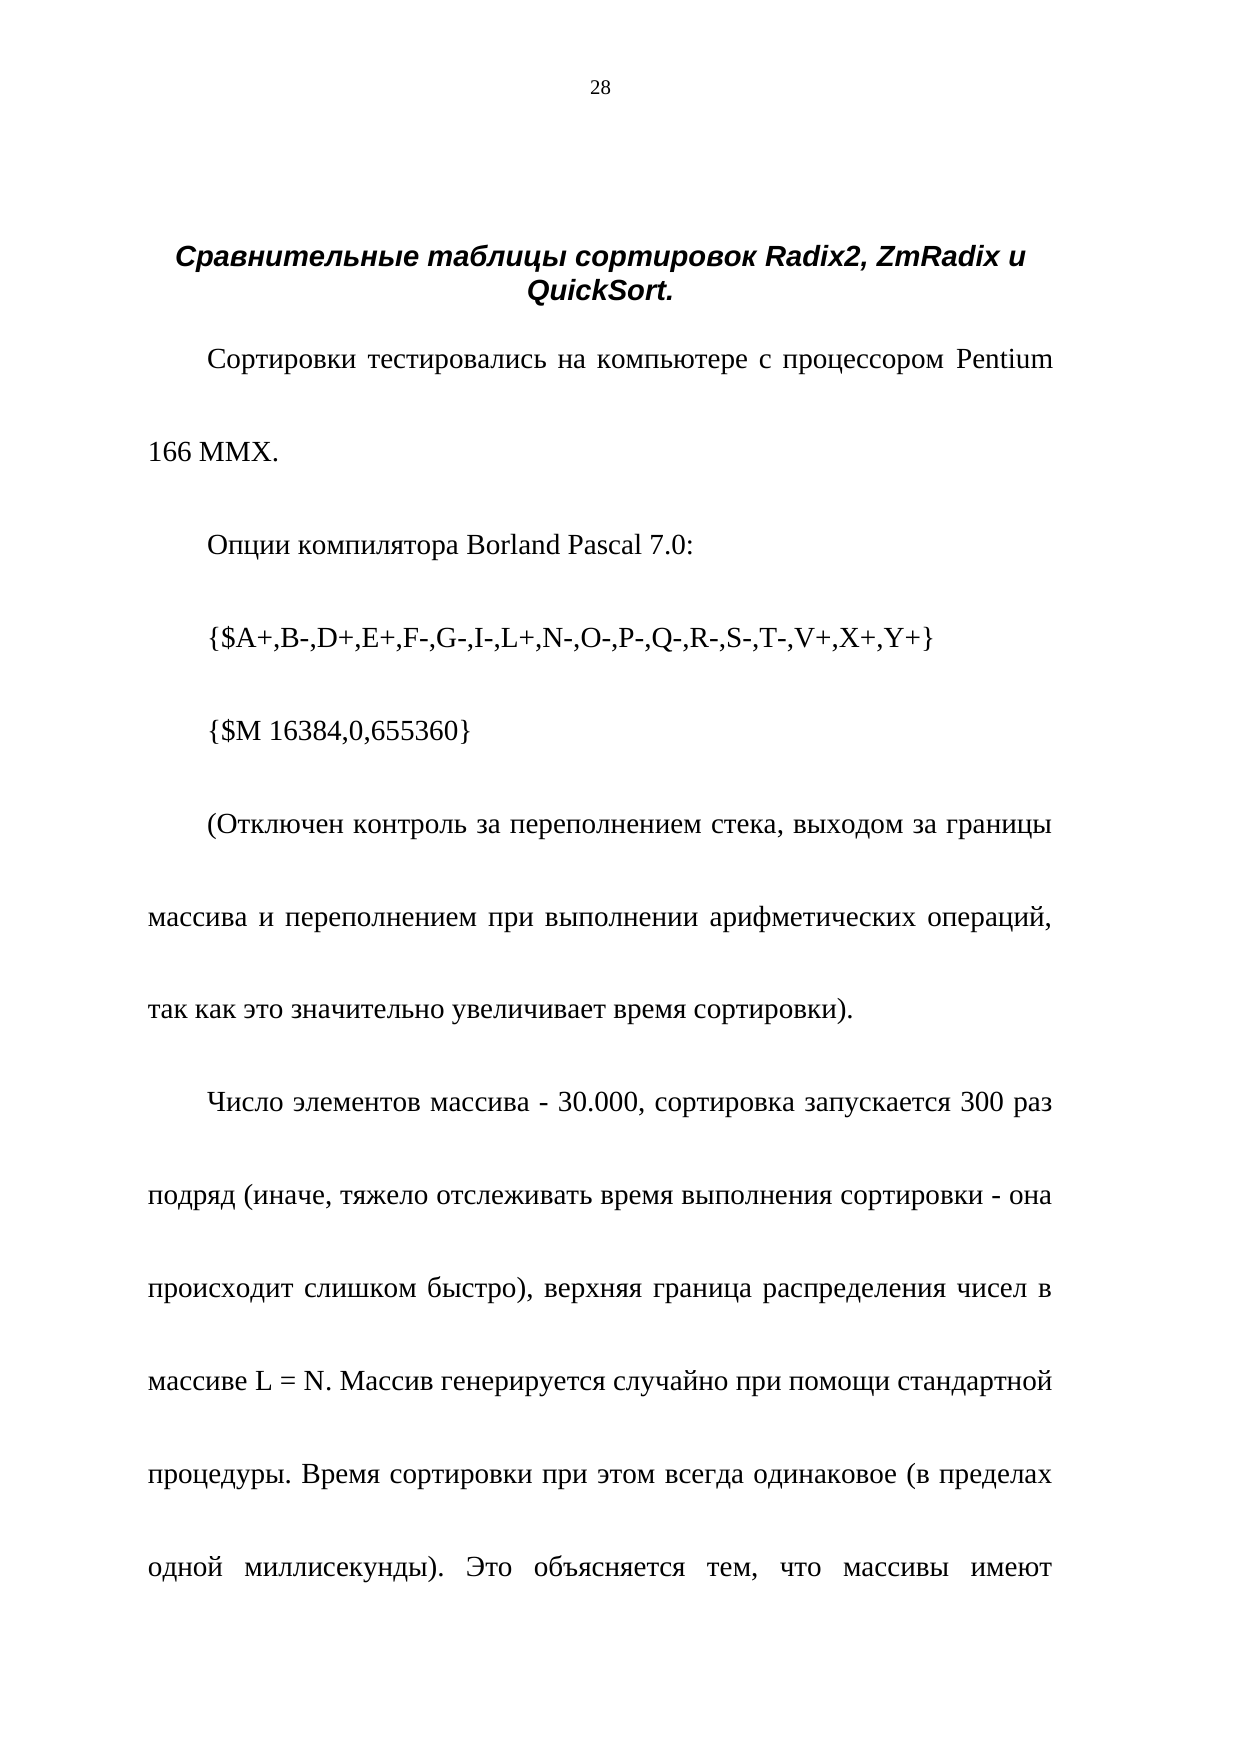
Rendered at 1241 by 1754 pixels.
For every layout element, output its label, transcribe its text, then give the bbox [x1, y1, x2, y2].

text Сортировки тестировались на компьютере с процессором Pentium 166 MMX. [148, 313, 1053, 468]
text (Отключен контроль за переполнением стека, выходом за границы массива и переполнением при выполнении арифметических операций, так как это значительно увеличивает время сортировки). [148, 777, 1053, 1025]
subtitle Сравнительные таблицы сортировок Radix2, ZmRadix и QuickSort. [148, 239, 1053, 307]
text Опции компилятора Borland Pascal 7.0: [148, 499, 1053, 561]
text {$M 16384,0,655360} [148, 684, 1053, 746]
text Число элементов массива - 30.000, сортировка запускается 300 раз подряд (иначе, тяжело отслеживать время выполнения сортировки - она происходит слишком быстро), верхняя граница распределения чисел в массиве L = N. Массив генерируется случайно при помощи стандартной процедуры. Время сортировки при этом всегда одинаковое (в пределах одной миллисекунды). Это объясняется тем, что массивы имеют [148, 1056, 1053, 1583]
text {$A+,B-,D+,E+,F-,G-,I-,L+,N-,O-,P-,Q-,R-,S-,T-,V+,X+,Y+} [148, 592, 1053, 653]
